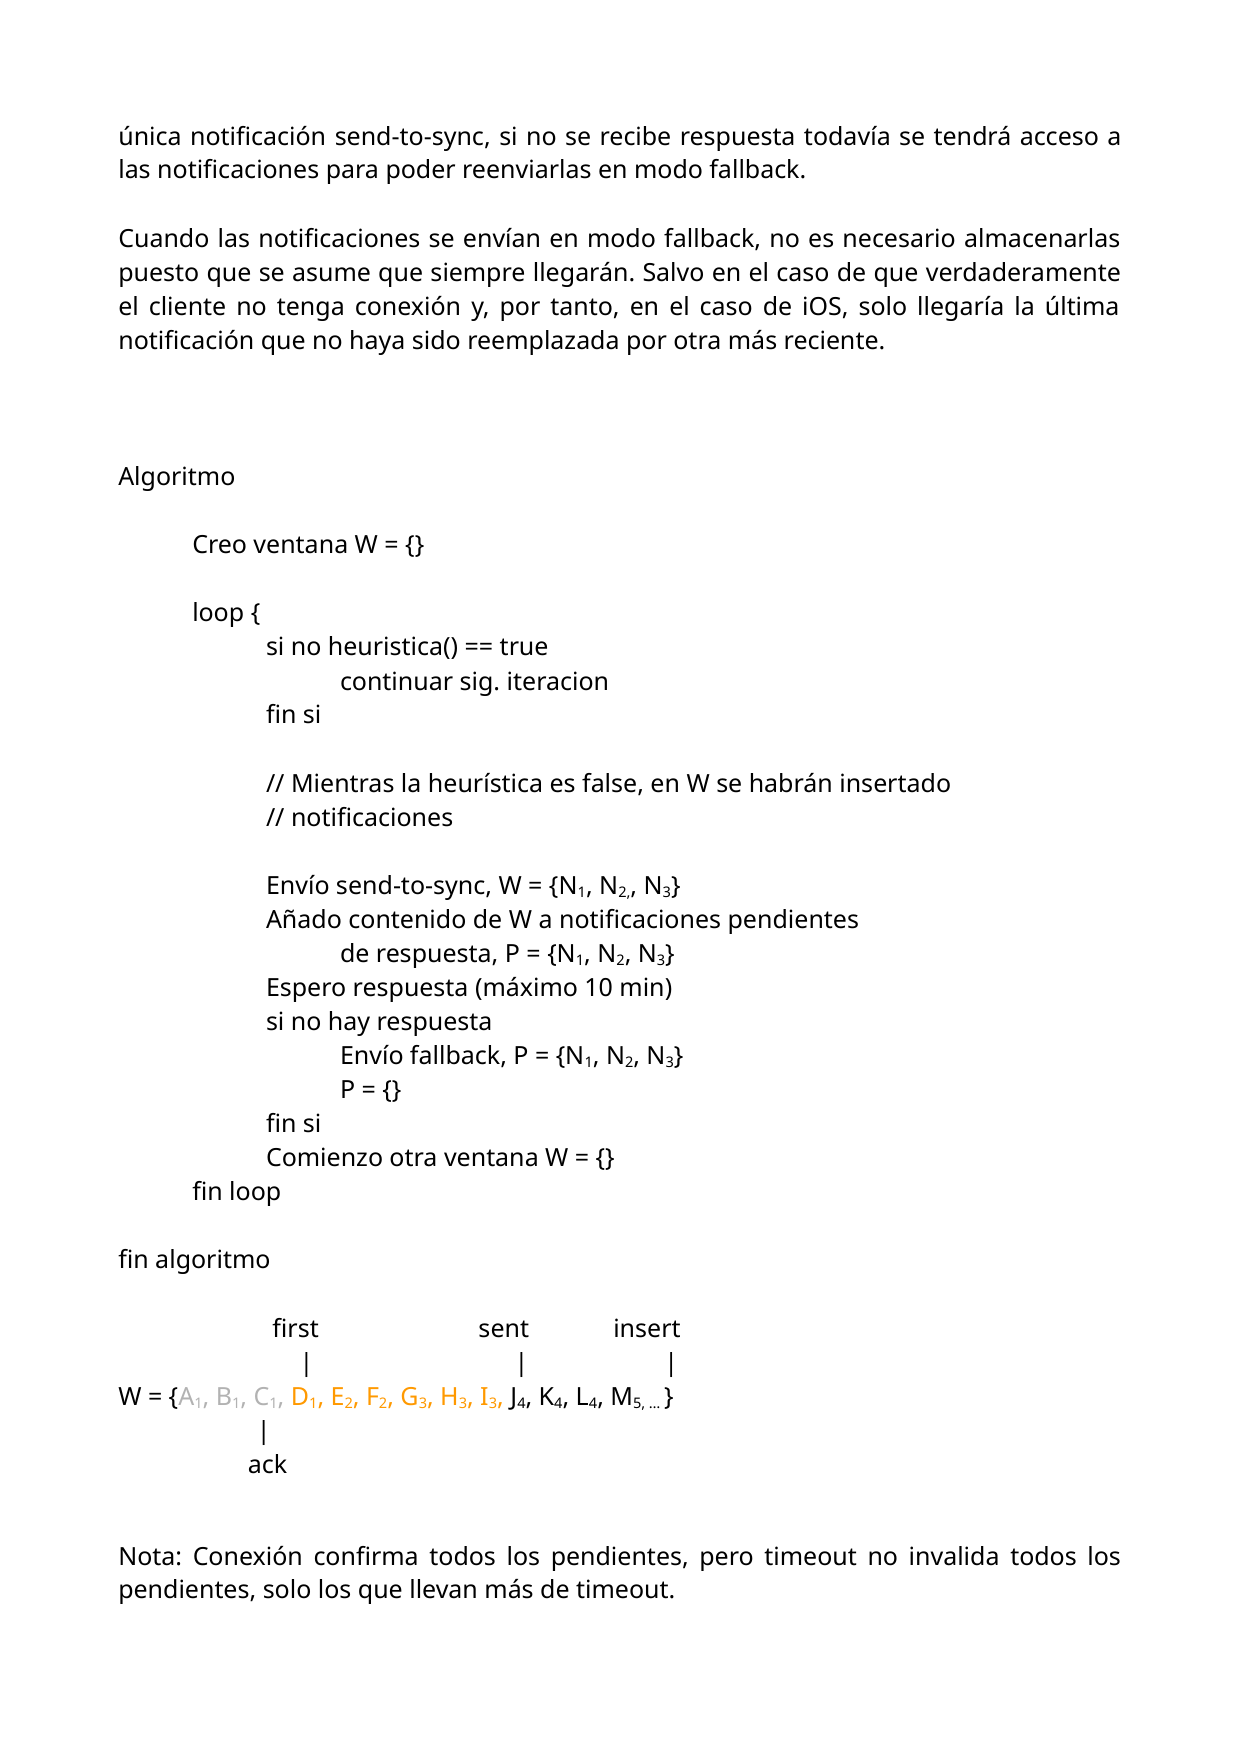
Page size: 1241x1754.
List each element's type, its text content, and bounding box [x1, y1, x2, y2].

text fin si [118, 1106, 1122, 1140]
text Envío send-to-sync, W = {N1, N2,, N3} [118, 867, 1122, 902]
text | | | [118, 1344, 1122, 1378]
text // notificaciones [118, 799, 1122, 833]
text si no heuristica() == true [118, 629, 1122, 663]
text Comienzo otra ventana W = {} [118, 1140, 1122, 1174]
text Añado contenido de W a notificaciones pendientes [118, 902, 1122, 936]
text | [118, 1412, 1122, 1447]
text fin algoritmo [118, 1242, 1122, 1276]
text continuar sig. iteracion [118, 663, 1122, 697]
text fin loop [118, 1174, 1122, 1208]
text Algoritmo [118, 459, 1122, 493]
text Espero respuesta (máximo 10 min) [118, 970, 1122, 1004]
text Creo ventana W = {} [118, 527, 1122, 561]
text // Mientras la heurística es false, en W se habrán insertado [118, 765, 1122, 799]
text Nota: Conexión confirma todos los pendientes, pero timeout no invalida todos los pendientes, solo los que llevan más de timeout. [118, 1538, 1122, 1606]
text de respuesta, P = {N1, N2, N3} [118, 936, 1122, 970]
text W = {A1, B1, C1, D1, E2, F2, G3, H3, I3, J4, K4, L4, M5, … } [118, 1378, 1122, 1412]
text ack [118, 1447, 1122, 1481]
text única notificación send-to-sync, si no se recibe respuesta todavía se tendrá acceso a las notificaciones para poder reenviarlas en modo fallback. [118, 118, 1122, 186]
text loop { [118, 595, 1122, 629]
text first sent insert [118, 1310, 1122, 1344]
text fin si [118, 697, 1122, 731]
text Cuando las notificaciones se envían en modo fallback, no es necesario almacenarlas puesto que se asume que siempre llegarán. Salvo en el caso de que verdaderamente el cliente no tenga conexión y, por tanto, en el caso de iOS, solo llegaría la última notificación que no haya sido reemplazada por otra más reciente. [118, 220, 1122, 357]
text Envío fallback, P = {N1, N2, N3} [118, 1038, 1122, 1072]
text si no hay respuesta [118, 1004, 1122, 1038]
text P = {} [118, 1072, 1122, 1106]
